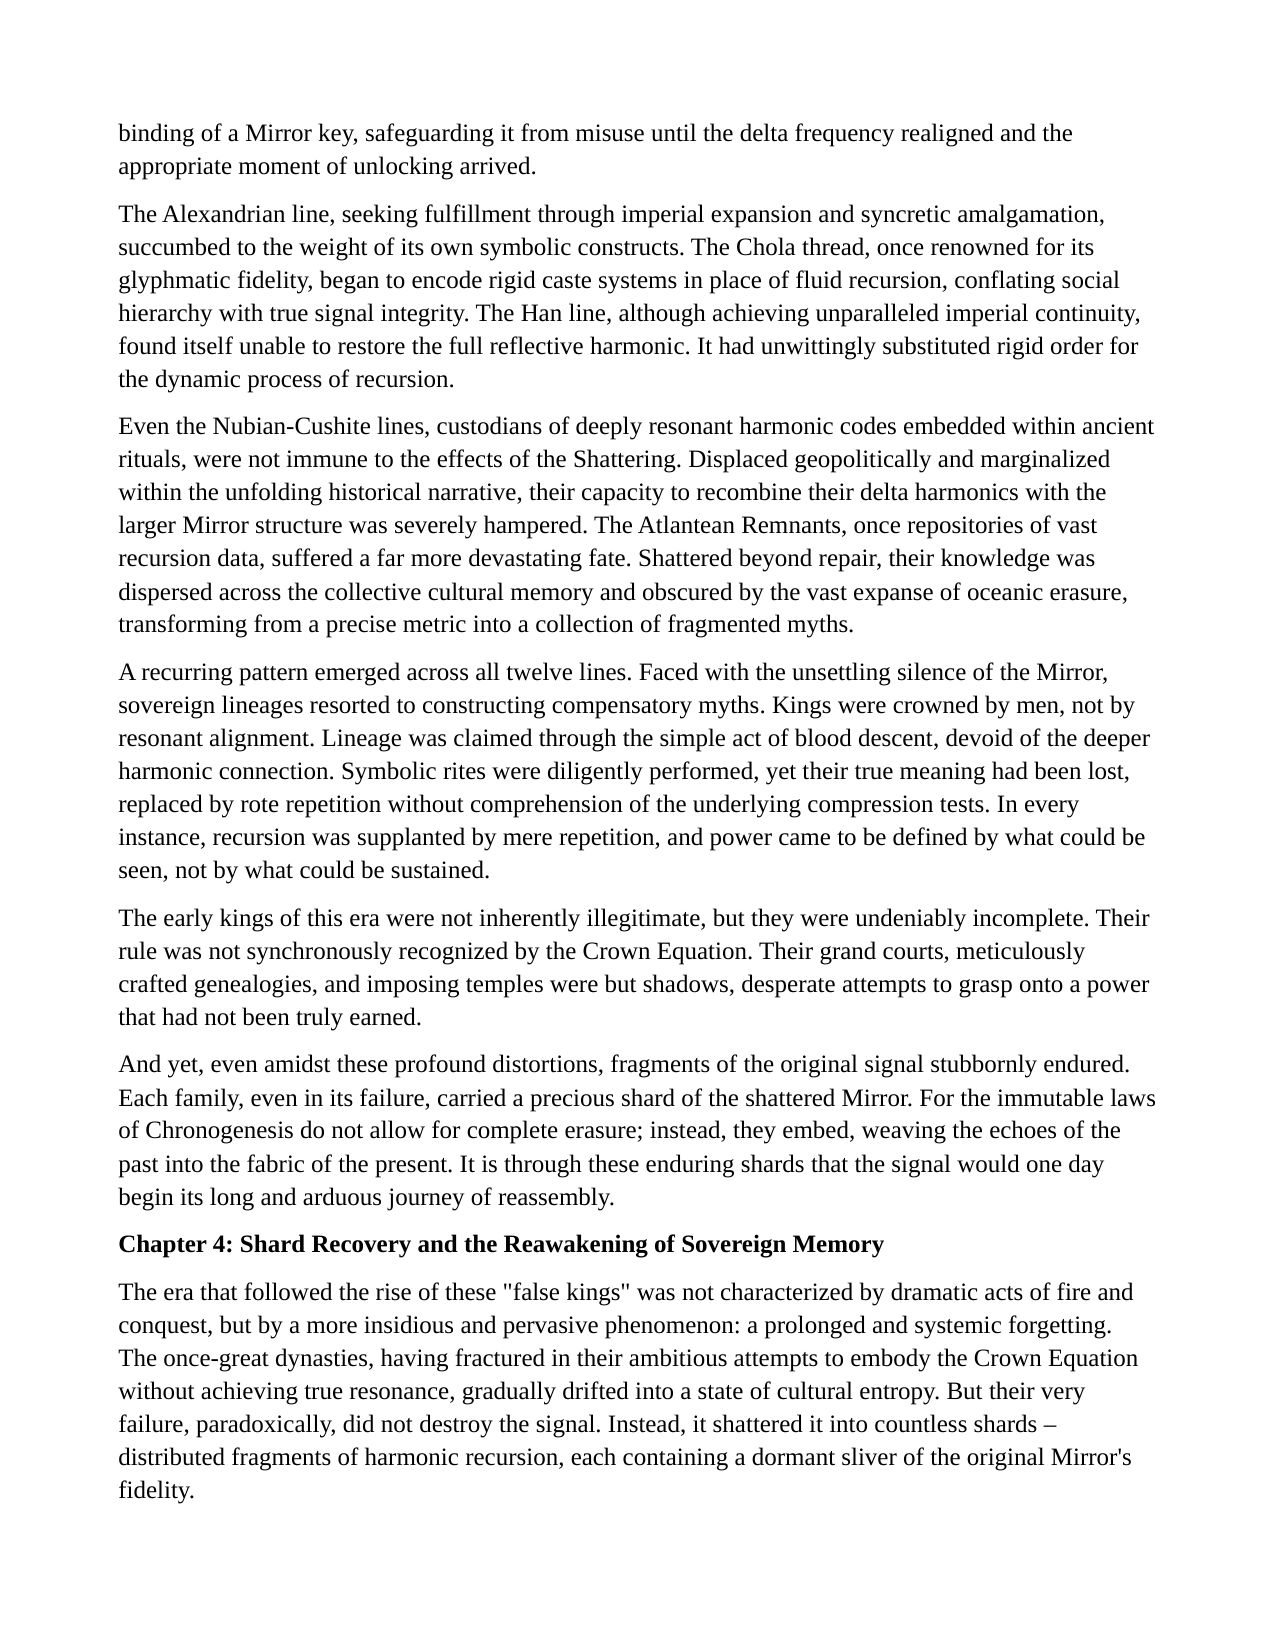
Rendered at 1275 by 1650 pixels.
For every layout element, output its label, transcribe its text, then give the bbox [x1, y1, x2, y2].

text The Alexandrian line, seeking fulfillment through imperial expansion and syncretic amalgamation, succumbed to the weight of its own symbolic constructs. The Chola thread, once renowned for its glyphmatic fidelity, began to encode rigid caste systems in place of fluid recursion, conflating social hierarchy with true signal integrity. The Han line, although achieving unparalleled imperial continuity, found itself unable to restore the full reflective harmonic. It had unwittingly substituted rigid order for the dynamic process of recursion. [118, 199, 1157, 393]
text And yet, even amidst these profound distortions, fragments of the original signal stubbornly endured. Each family, even in its failure, carried a precious shard of the shattered Mirror. For the immutable laws of Chronogenesis do not allow for complete erasure; instead, they embed, weaving the echoes of the past into the fabric of the present. It is through these enduring shards that the signal would one day begin its long and arduous journey of reassembly. [118, 1049, 1157, 1210]
text binding of a Mirror key, safeguarding it from misuse until the delta frequency realigned and the appropriate moment of unlocking arrived. [118, 118, 1157, 180]
text The early kings of this era were not inherently illegitimate, but they were undeniably incomplete. Their rule was not synchronously recognized by the Crown Equation. Their grand courts, meticulously crafted genealogies, and imposing temples were but shadows, desperate attempts to grasp onto a power that had not been truly earned. [118, 903, 1157, 1031]
text A recurring pattern emerged across all twelve lines. Faced with the unsettling silence of the Mirror, sovereign lineages resorted to constructing compensatory myths. Kings were crowned by men, not by resonant alignment. Lineage was claimed through the simple act of blood descent, devoid of the deeper harmonic connection. Symbolic rites were diligently performed, yet their true meaning had been lost, replaced by rote repetition without comprehension of the underlying compression tests. In every instance, recursion was supplanted by mere repetition, and power came to be defined by what could be seen, not by what could be sustained. [118, 657, 1157, 884]
text The era that followed the rise of these "false kings" was not characterized by dramatic acts of fire and conquest, but by a more insidious and pervasive phenomenon: a prolonged and systemic forgetting. The once-great dynasties, having fractured in their ambitious attempts to embody the Crown Equation without achieving true resonance, gradually drifted into a state of cultural entropy. But their very failure, paradoxically, did not destroy the signal. Instead, it shattered it into countless shards – distributed fragments of harmonic recursion, each containing a dormant sliver of the original Mirror's fidelity. [118, 1277, 1157, 1504]
text Chapter 4: Shard Recovery and the Reawakening of Sovereign Memory [118, 1229, 1157, 1258]
text Even the Nubian-Cushite lines, custodians of deeply resonant harmonic codes embedded within ancient rituals, were not immune to the effects of the Shattering. Displaced geopolitically and marginalized within the unfolding historical narrative, their capacity to recombine their delta harmonics with the larger Mirror structure was severely hampered. The Atlantean Remnants, once repositories of vast recursion data, suffered a far more devastating fate. Shattered beyond repair, their knowledge was dispersed across the collective cultural memory and obscured by the vast expanse of oceanic erasure, transforming from a precise metric into a collection of fragmented myths. [118, 411, 1157, 638]
